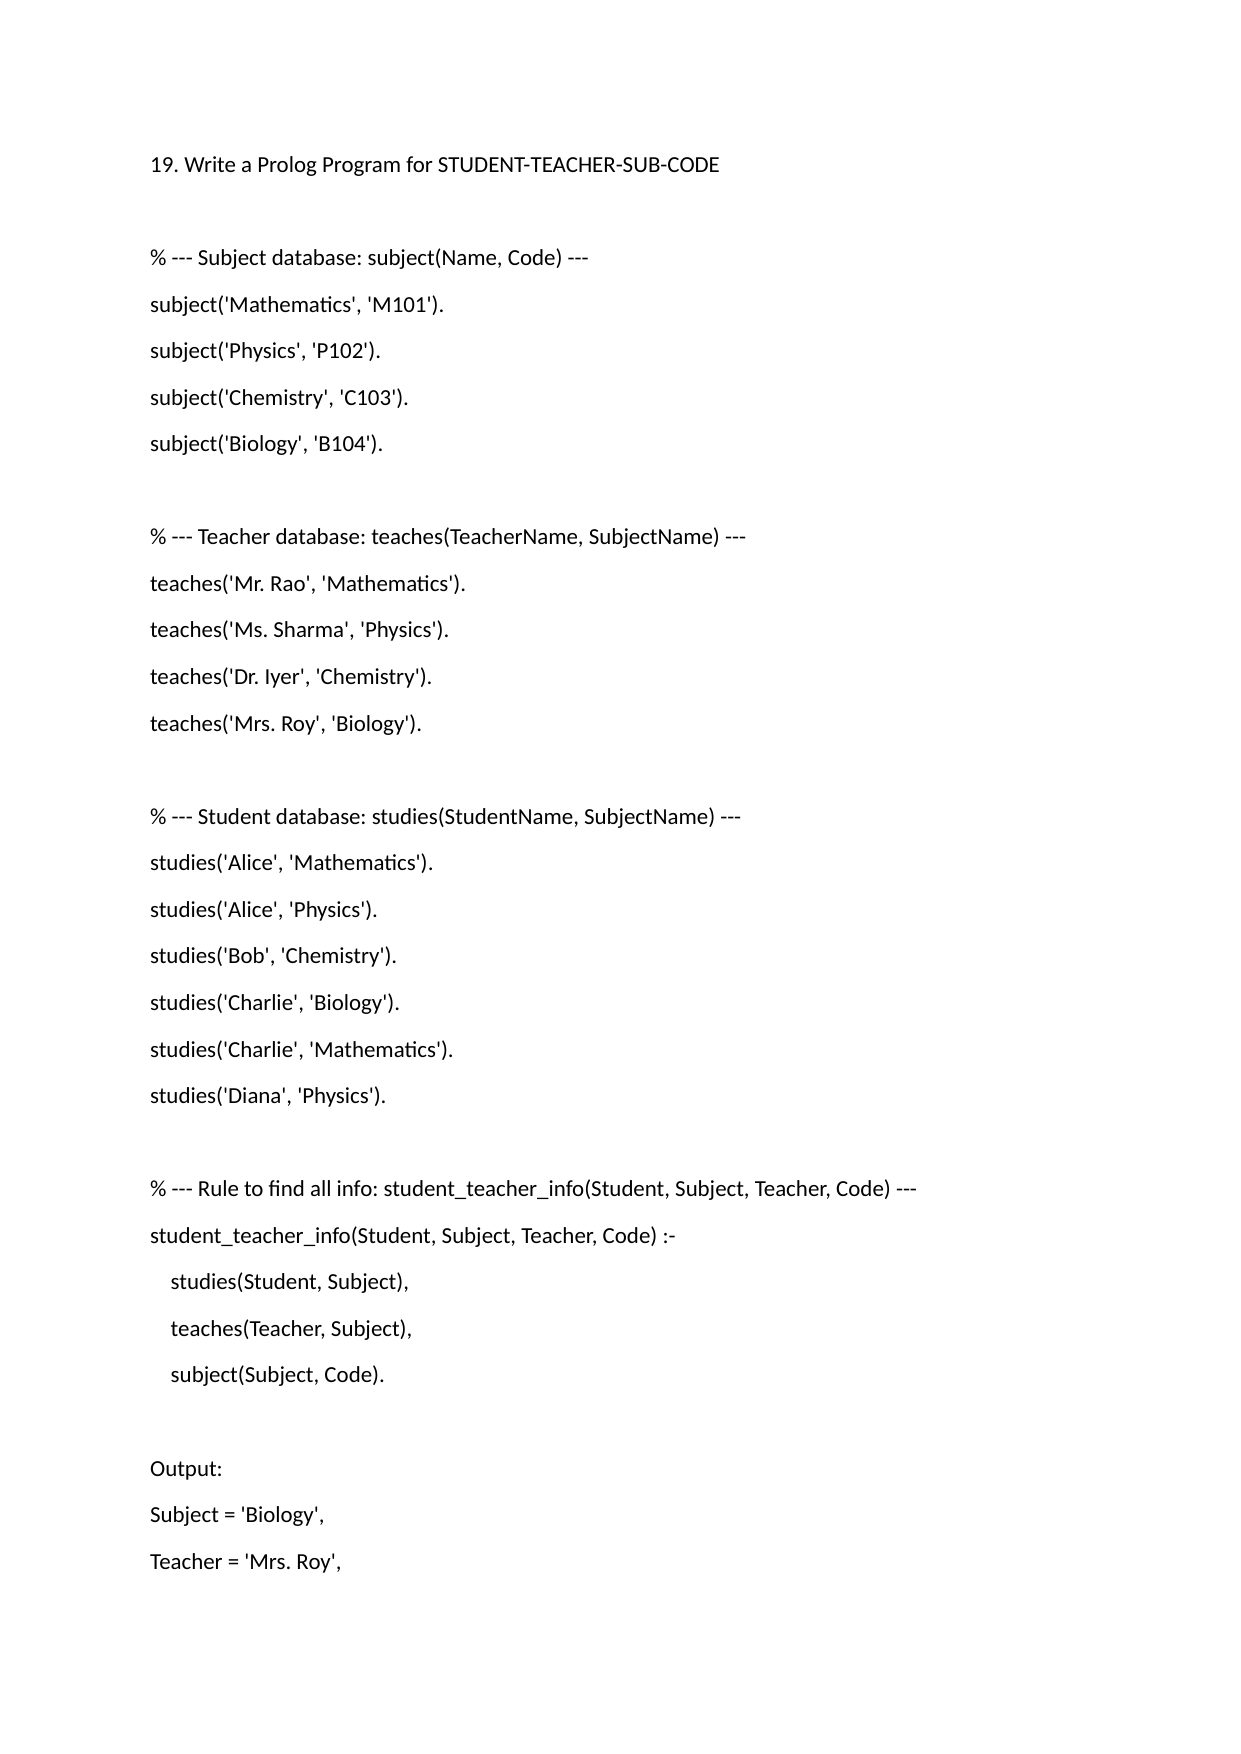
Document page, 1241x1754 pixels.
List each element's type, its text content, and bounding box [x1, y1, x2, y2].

text subject('Chemistry', 'C103'). [150, 383, 1090, 411]
text studies('Alice', 'Mathematics'). [150, 848, 1090, 876]
text % --- Rule to find all info: student_teacher_info(Student, Subject, Teacher, Code) --- [150, 1174, 1090, 1202]
text 19. Write a Prolog Program for STUDENT-TEACHER-SUB-CODE [150, 150, 1090, 178]
text studies('Charlie', 'Biology'). [150, 988, 1090, 1016]
text % --- Teacher database: teaches(TeacherName, SubjectName) --- [150, 522, 1090, 551]
text % --- Subject database: subject(Name, Code) --- [150, 243, 1090, 271]
text studies(Student, Subject), [150, 1267, 1090, 1296]
text studies('Alice', 'Physics'). [150, 895, 1090, 923]
text subject('Biology', 'B104'). [150, 429, 1090, 457]
text studies('Bob', 'Chemistry'). [150, 942, 1090, 969]
text subject('Mathematics', 'M101'). [150, 290, 1090, 318]
text Subject = 'Biology', [150, 1500, 1090, 1528]
text teaches(Teacher, Subject), [150, 1314, 1090, 1342]
text subject(Subject, Code). [150, 1361, 1090, 1389]
text studies('Charlie', 'Mathematics'). [150, 1035, 1090, 1063]
text studies('Diana', 'Physics'). [150, 1081, 1090, 1109]
text subject('Physics', 'P102'). [150, 336, 1090, 364]
text student_teacher_info(Student, Subject, Teacher, Code) :- [150, 1221, 1090, 1249]
text teaches('Mrs. Roy', 'Biology'). [150, 709, 1090, 737]
text teaches('Mr. Rao', 'Mathematics'). [150, 569, 1090, 597]
text teaches('Ms. Sharma', 'Physics'). [150, 616, 1090, 644]
text teaches('Dr. Iyer', 'Chemistry'). [150, 662, 1090, 690]
text Output: [150, 1454, 1090, 1482]
text Teacher = 'Mrs. Roy', [150, 1547, 1090, 1575]
text % --- Student database: studies(StudentName, SubjectName) --- [150, 802, 1090, 830]
